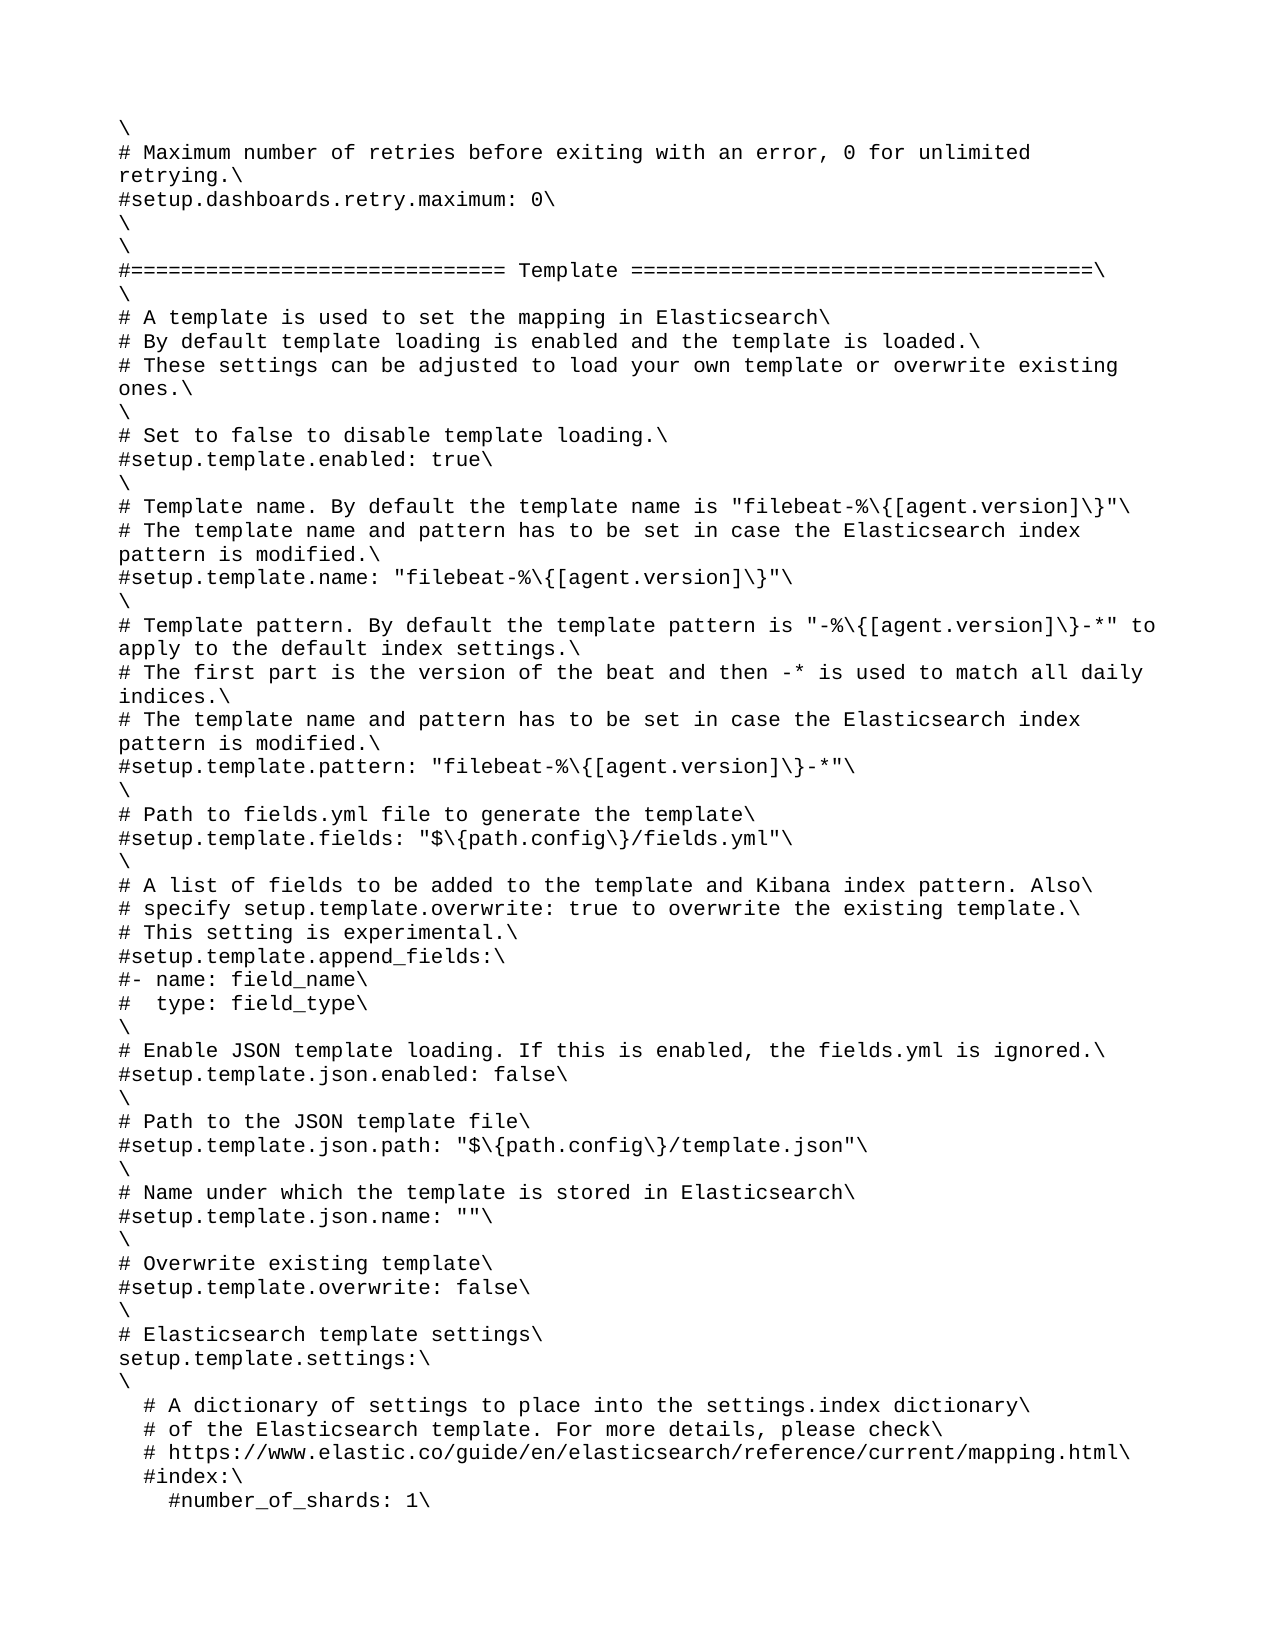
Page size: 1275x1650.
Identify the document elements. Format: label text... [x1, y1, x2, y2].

text # https://www.elastic.co/guide/en/elasticsearch/reference/current/mapping.html\ [118, 1442, 1157, 1466]
text #setup.template.enabled: true\ [118, 449, 1157, 473]
text #setup.template.json.name: ""\ [118, 1206, 1157, 1229]
text \ [118, 236, 1157, 260]
text #setup.template.append_fields:\ [118, 946, 1157, 969]
text # A dictionary of settings to place into the settings.index dictionary\ [118, 1395, 1157, 1419]
text \ [118, 851, 1157, 875]
text #setup.dashboards.retry.maximum: 0\ [118, 189, 1157, 213]
text # Set to false to disable template loading.\ [118, 426, 1157, 449]
text #setup.template.json.enabled: false\ [118, 1064, 1157, 1088]
text # The template name and pattern has to be set in case the Elasticsearch index pattern is modified.\ [118, 520, 1157, 567]
text # Path to the JSON template file\ [118, 1111, 1157, 1135]
text # specify setup.template.overwrite: true to overwrite the existing template.\ [118, 898, 1157, 922]
text #============================== Template =====================================\ [118, 260, 1157, 284]
text \ [118, 1017, 1157, 1040]
text # Template name. By default the template name is "filebeat-%\{[agent.version]\}"\ [118, 496, 1157, 520]
text \ [118, 780, 1157, 804]
text # A template is used to set the mapping in Elasticsearch\ [118, 307, 1157, 331]
text \ [118, 402, 1157, 426]
text # This setting is experimental.\ [118, 922, 1157, 946]
text # By default template loading is enabled and the template is loaded.\ [118, 331, 1157, 354]
text # Elasticsearch template settings\ [118, 1324, 1157, 1348]
text #number_of_shards: 1\ [118, 1489, 1157, 1513]
text #setup.template.json.path: "$\{path.config\}/template.json"\ [118, 1135, 1157, 1158]
text \ [118, 1371, 1157, 1395]
text # The template name and pattern has to be set in case the Elasticsearch index pattern is modified.\ [118, 709, 1157, 757]
text #- name: field_name\ [118, 969, 1157, 993]
text \ [118, 591, 1157, 615]
text #setup.template.fields: "$\{path.config\}/fields.yml"\ [118, 827, 1157, 851]
text \ [118, 1229, 1157, 1253]
text # type: field_type\ [118, 993, 1157, 1017]
text # Enable JSON template loading. If this is enabled, the fields.yml is ignored.\ [118, 1040, 1157, 1064]
text \ [118, 1300, 1157, 1324]
text # Name under which the template is stored in Elasticsearch\ [118, 1182, 1157, 1206]
text \ [118, 213, 1157, 236]
text # of the Elasticsearch template. For more details, please check\ [118, 1419, 1157, 1442]
text \ [118, 284, 1157, 307]
text # These settings can be adjusted to load your own template or overwrite existing ones.\ [118, 354, 1157, 402]
text setup.template.settings:\ [118, 1348, 1157, 1371]
text # Path to fields.yml file to generate the template\ [118, 804, 1157, 827]
text # A list of fields to be added to the template and Kibana index pattern. Also\ [118, 875, 1157, 898]
text #setup.template.name: "filebeat-%\{[agent.version]\}"\ [118, 567, 1157, 591]
text # The first part is the version of the beat and then -* is used to match all daily indices.\ [118, 662, 1157, 709]
text #index:\ [118, 1466, 1157, 1489]
text # Overwrite existing template\ [118, 1253, 1157, 1277]
text #setup.template.pattern: "filebeat-%\{[agent.version]\}-*"\ [118, 757, 1157, 780]
text \ [118, 1158, 1157, 1182]
text # Template pattern. By default the template pattern is "-%\{[agent.version]\}-*" to apply to the default index settings.\ [118, 615, 1157, 662]
text #setup.template.overwrite: false\ [118, 1277, 1157, 1300]
text \ [118, 1088, 1157, 1111]
text # Maximum number of retries before exiting with an error, 0 for unlimited retrying.\ [118, 142, 1157, 189]
text \ [118, 473, 1157, 496]
text \ [118, 118, 1157, 142]
